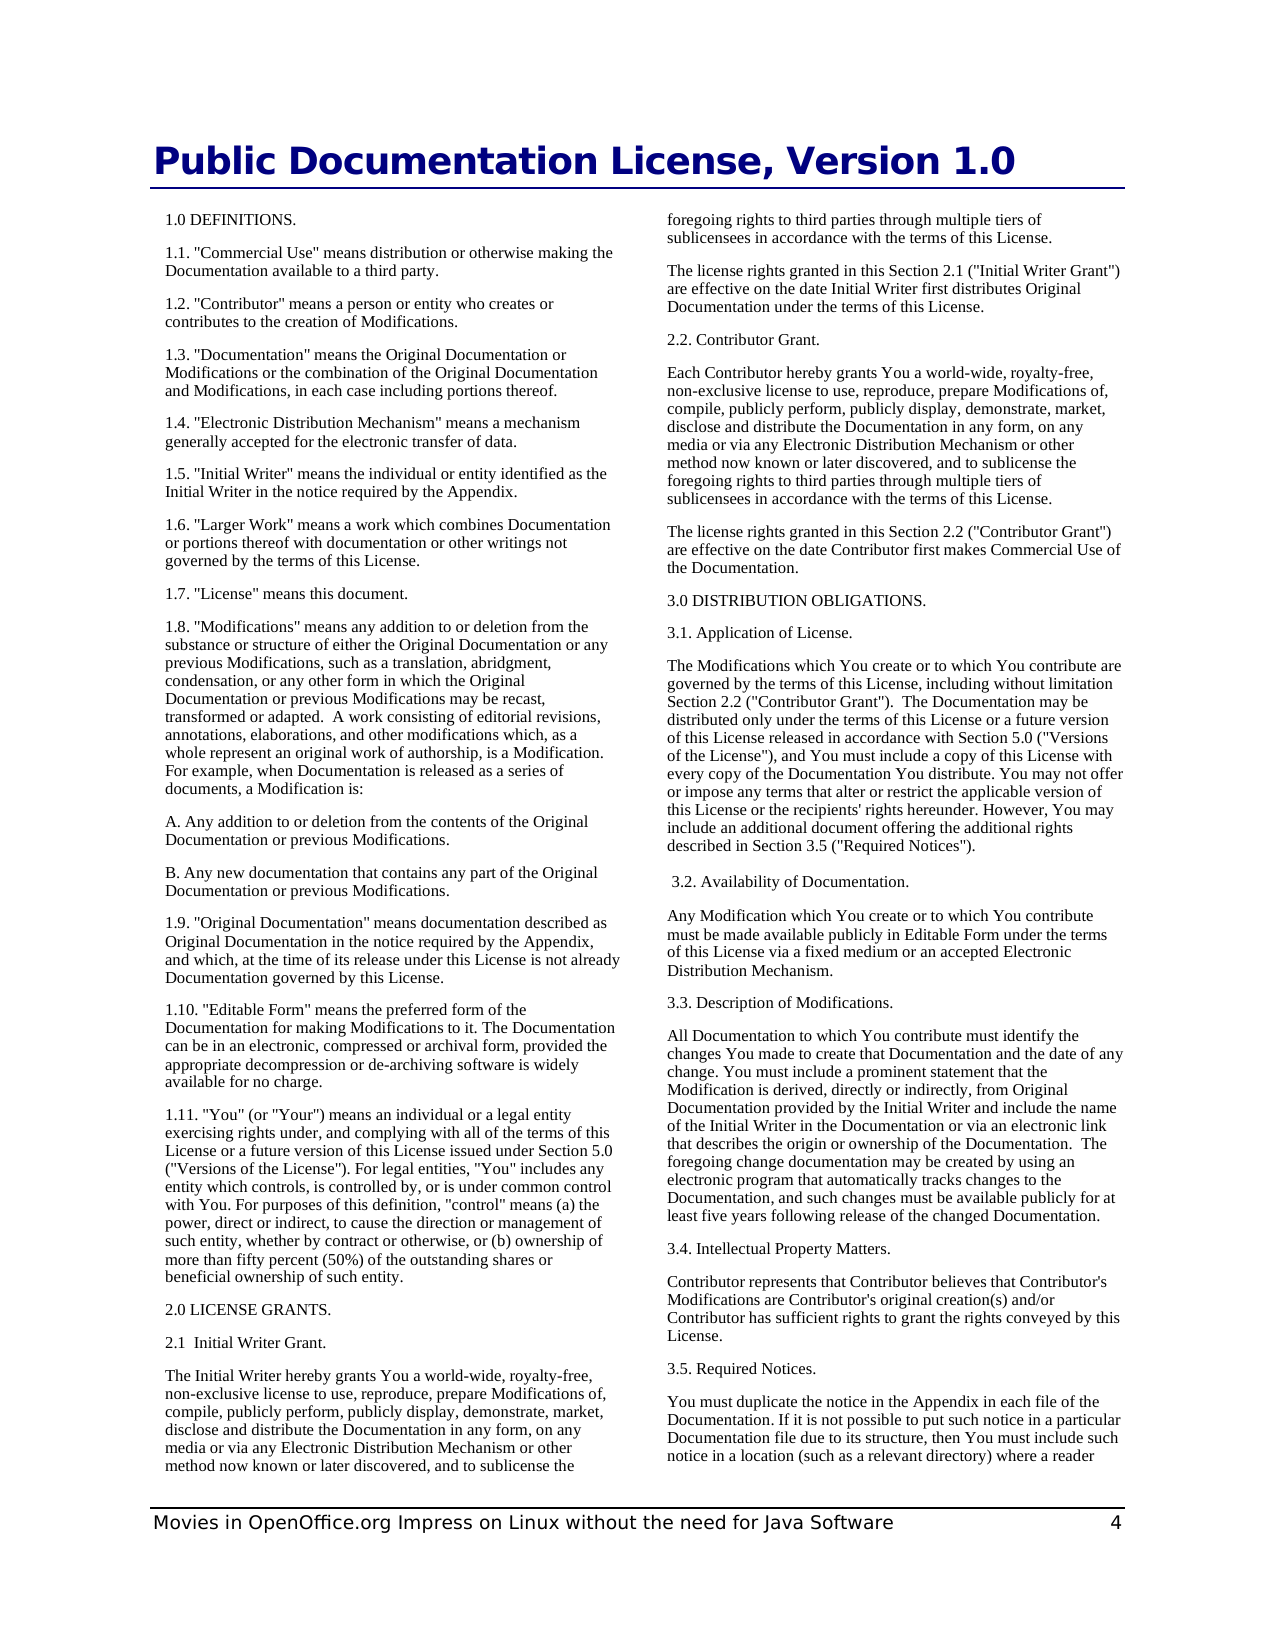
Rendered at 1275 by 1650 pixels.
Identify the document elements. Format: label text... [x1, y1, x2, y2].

text 3.1. Application of License. [667, 624, 1125, 642]
text All Documentation to which You contribute must identify the changes You made to create that Documentation and the date of any change. You must include a prominent statement that the Modification is derived, directly or indirectly, from Original Documentation provided by the Initial Writer and include the name of the Initial Writer in the Documentation or via an electronic link that describes the origin or ownership of the Documentation. The foregoing change documentation may be created by using an electronic program that automatically tracks changes to the Documentation, and such changes must be available publicly for at least five years following release of the changed Documentation. [667, 1027, 1125, 1225]
text 1.1. "Commercial Use" means distribution or otherwise making the Documentation available to a third party. [165, 244, 623, 280]
text 3.4. Intellectual Property Matters. [667, 1240, 1125, 1258]
text 1.10. "Editable Form" means the preferred form of the Documentation for making Modifications to it. The Documentation can be in an electronic, compressed or archival form, provided the appropriate decompression or de-archiving software is widely available for no charge. [165, 1001, 623, 1091]
text 3.5. Required Notices. [667, 1360, 1125, 1378]
text Any Modification which You create or to which You contribute must be made available publicly in Editable Form under the terms of this License via a fixed medium or an accepted Electronic Distribution Mechanism. [667, 907, 1125, 979]
text Contributor represents that Contributor believes that Contributor's Modifications are Contributor's original creation(s) and/or Contributor has sufficient rights to grant the rights conveyed by this License. [667, 1273, 1125, 1345]
text foregoing rights to third parties through multiple tiers of sublicensees in accordance with the terms of this License. [667, 211, 1125, 247]
text 3.2. Availability of Documentation. [667, 870, 1125, 893]
text Each Contributor hereby grants You a world-wide, royalty-free, non-exclusive license to use, reproduce, prepare Modifications of, compile, publicly perform, publicly display, demonstrate, market, disclose and distribute the Documentation in any form, on any media or via any Electronic Distribution Mechanism or other method now known or later discovered, and to sublicense the foregoing rights to third parties through multiple tiers of sublicensees in accordance with the terms of this License. [667, 364, 1125, 508]
text 1.11. "You" (or "Your") means an individual or a legal entity exercising rights under, and complying with all of the terms of this License or a future version of this License issued under Section 5.0 ("Versions of the License"). For legal entities, "You" includes any entity which controls, is controlled by, or is under common control with You. For purposes of this definition, "control" means (a) the power, direct or indirect, to cause the direction or management of such entity, whether by contract or otherwise, or (b) ownership of more than fifty percent (50%) of the outstanding shares or beneficial ownership of such entity. [165, 1106, 623, 1286]
text 1.8. "Modifications" means any addition to or deletion from the substance or structure of either the Original Documentation or any previous Modifications, such as a translation, abridgment, condensation, or any other form in which the Original Documentation or previous Modifications may be recast, transformed or adapted. A work consisting of editorial revisions, annotations, elaborations, and other modifications which, as a whole represent an original work of authorship, is a Modification. For example, when Documentation is released as a series of documents, a Modification is: [165, 618, 623, 798]
text The license rights granted in this Section 2.1 ("Initial Writer Grant") are effective on the date Initial Writer first distributes Original Documentation under the terms of this License. [667, 262, 1125, 316]
text 1.6. "Larger Work" means a work which combines Documentation or portions thereof with documentation or other writings not governed by the terms of this License. [165, 516, 623, 570]
text 3.3. Description of Modifications. [667, 994, 1125, 1012]
text The Modifications which You create or to which You contribute are governed by the terms of this License, including without limitation Section 2.2 ("Contributor Grant"). The Documentation may be distributed only under the terms of this License or a future version of this License released in accordance with Section 5.0 ("Versions of the License"), and You must include a copy of this License with every copy of the Documentation You distribute. You may not offer or impose any terms that alter or restrict the applicable version of this License or the recipients' rights hereunder. However, You may include an additional document offering the additional rights described in Section 3.5 ("Required Notices"). [667, 657, 1125, 855]
text 3.0 DISTRIBUTION OBLIGATIONS. [667, 591, 1125, 609]
text 1.4. "Electronic Distribution Mechanism" means a mechanism generally accepted for the electronic transfer of data. [165, 414, 623, 451]
subtitle Public Documentation License, Version 1.0 [150, 137, 1125, 187]
text 1.2. "Contributor" means a person or entity who creates or contributes to the creation of Modifications. [165, 295, 623, 331]
text 1.9. "Original Documentation" means documentation described as Original Documentation in the notice required by the Appendix, and which, at the time of its release under this License is not already Documentation governed by this License. [165, 914, 623, 987]
text You must duplicate the notice in the Appendix in each file of the Documentation. If it is not possible to put such notice in a particular Documentation file due to its structure, then You must include such notice in a location (such as a relevant directory) where a reader [667, 1393, 1125, 1465]
text B. Any new documentation that contains any part of the Original Documentation or previous Modifications. [165, 864, 623, 900]
text 1.7. "License" means this document. [165, 585, 623, 603]
text 2.2. Contributor Grant. [667, 331, 1125, 349]
text 1.5. "Initial Writer" means the individual or entity identified as the Initial Writer in the notice required by the Appendix. [165, 465, 623, 501]
text 2.1 Initial Writer Grant. [165, 1334, 623, 1352]
text A. Any addition to or deletion from the contents of the Original Documentation or previous Modifications. [165, 813, 623, 849]
text The license rights granted in this Section 2.2 ("Contributor Grant") are effective on the date Contributor first makes Commercial Use of the Documentation. [667, 523, 1125, 577]
text 2.0 LICENSE GRANTS. [165, 1301, 623, 1319]
text 1.0 DEFINITIONS. [165, 211, 623, 229]
text 1.3. "Documentation" means the Original Documentation or Modifications or the combination of the Original Documentation and Modifications, in each case including portions thereof. [165, 346, 623, 400]
text The Initial Writer hereby grants You a world-wide, royalty-free, non-exclusive license to use, reproduce, prepare Modifications of, compile, publicly perform, publicly display, demonstrate, market, disclose and distribute the Documentation in any form, on any media or via any Electronic Distribution Mechanism or other method now known or later discovered, and to sublicense the [165, 1367, 623, 1475]
